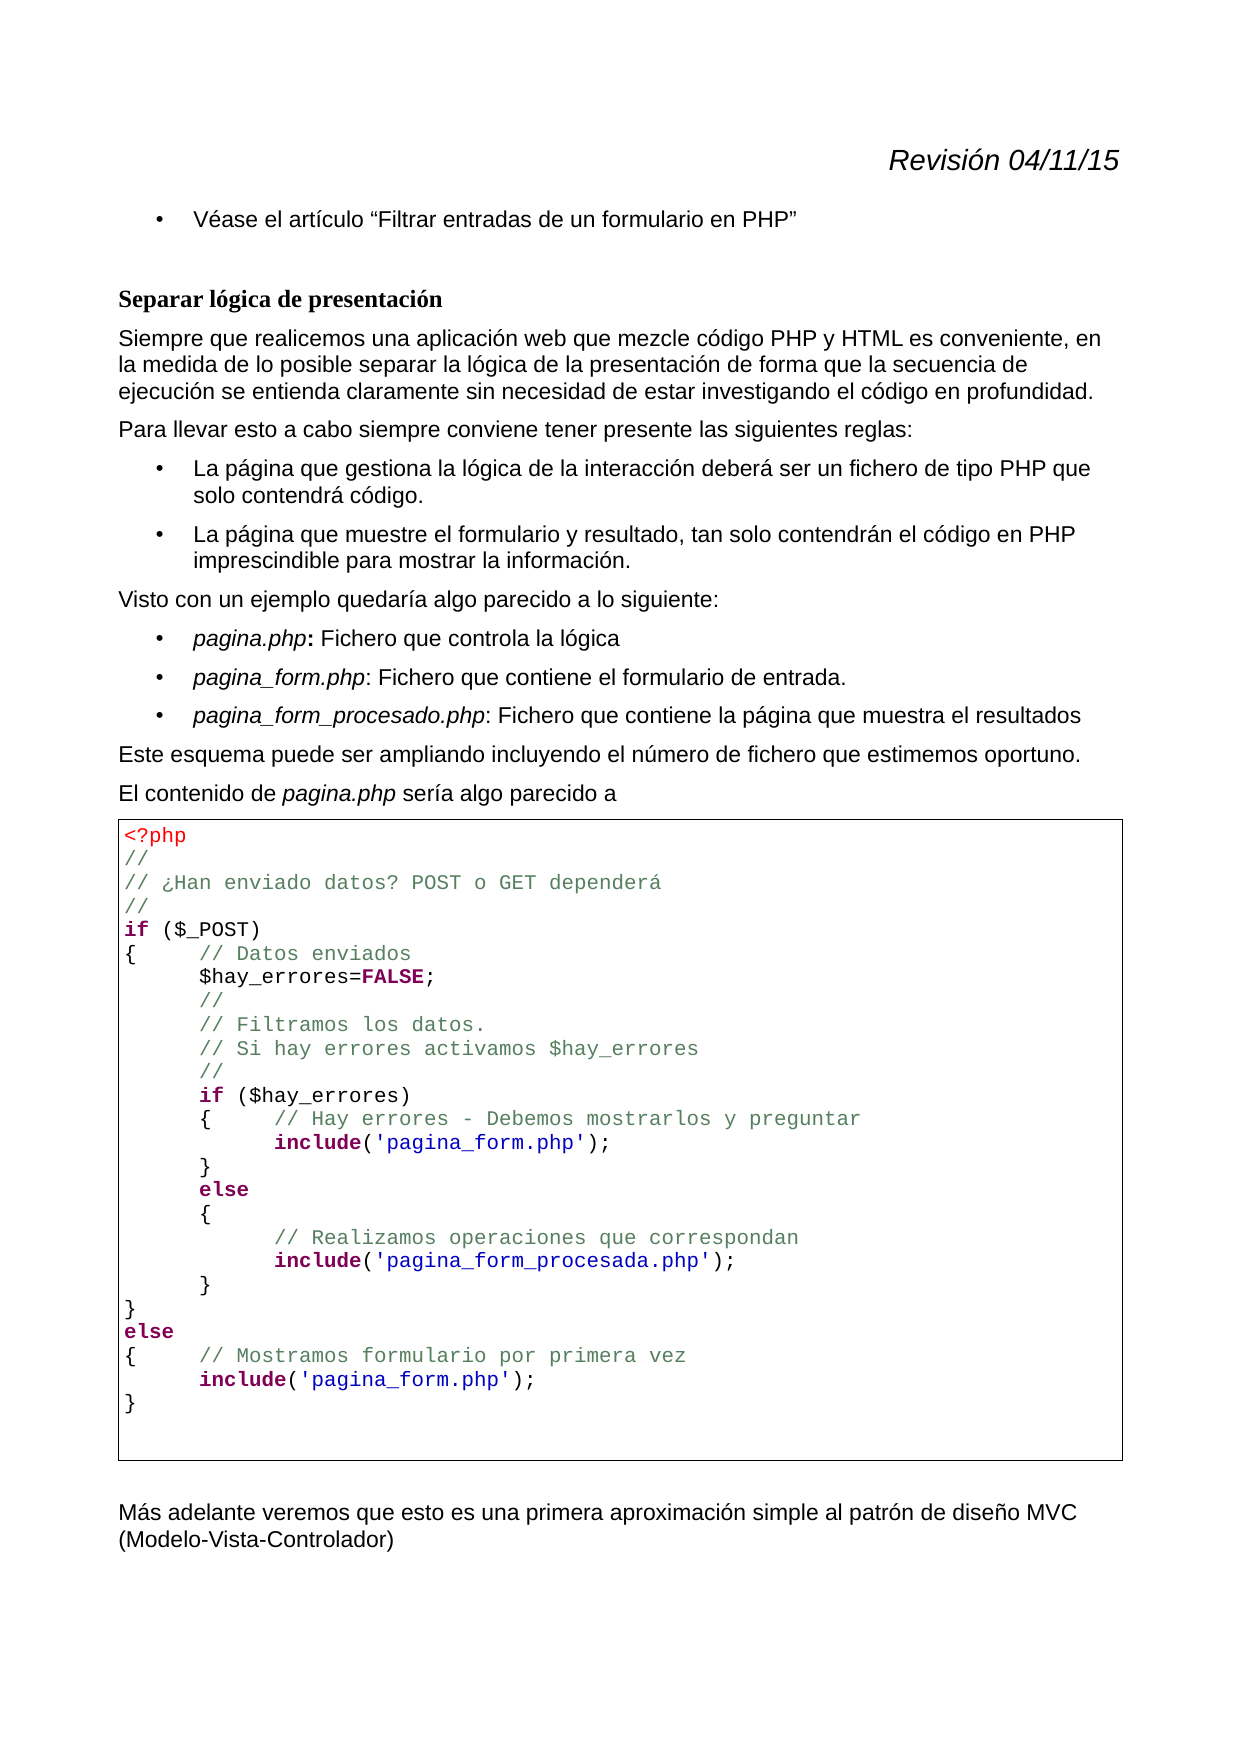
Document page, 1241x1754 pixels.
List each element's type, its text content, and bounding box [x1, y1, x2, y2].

list pagina.php: Fichero que controla la lógica [156, 624, 1122, 651]
list Véase el artículo “Filtrar entradas de un formulario en PHP” [156, 206, 1122, 232]
table_header <?php // // ¿Han enviado datos? POST o GET dependerá // if ($_POST) { // Datos enviados $hay_errores=FALSE; // // Filtramos los datos. // Si hay errores activamos $hay_errores // if ($hay_errores) { // Hay errores - Debemos mostrarlos y preguntar include('pagina_form.php'); } else { // Realizamos operaciones que correspondan include('pagina_form_procesada.php'); } } else { // Mostramos formulario por primera vez include('pagina_form.php'); } [119, 820, 1122, 1460]
text Más adelante veremos que esto es una primera aproximación simple al patrón de diseño MVC (Modelo-Vista-Controlador) [118, 1499, 1122, 1552]
text El contenido de pagina.php sería algo parecido a [118, 780, 1122, 806]
list La página que gestiona la lógica de la interacción deberá ser un fichero de tipo PHP que solo contendrá código. [156, 455, 1122, 508]
text Visto con un ejemplo quedaría algo parecido a lo siguiente: [118, 586, 1122, 612]
text Siempre que realicemos una aplicación web que mezcle código PHP y HTML es conveniente, en la medida de lo posible separar la lógica de la presentación de forma que la secuencia de ejecución se entienda claramente sin necesidad de estar investigando el código en profundidad. [118, 325, 1122, 404]
list pagina_form.php: Fichero que contiene el formulario de entrada. [156, 663, 1122, 690]
list La página que muestre el formulario y resultado, tan solo contendrán el código en PHP imprescindible para mostrar la información. [156, 521, 1122, 573]
subtitle Separar lógica de presentación [118, 284, 1122, 312]
text Para llevar esto a cabo siempre conviene tener presente las siguientes reglas: [118, 416, 1122, 443]
text Este esquema puede ser ampliando incluyendo el número de fichero que estimemos oportuno. [118, 741, 1122, 767]
list pagina_form_procesado.php: Fichero que contiene la página que muestra el resultados [156, 702, 1122, 729]
